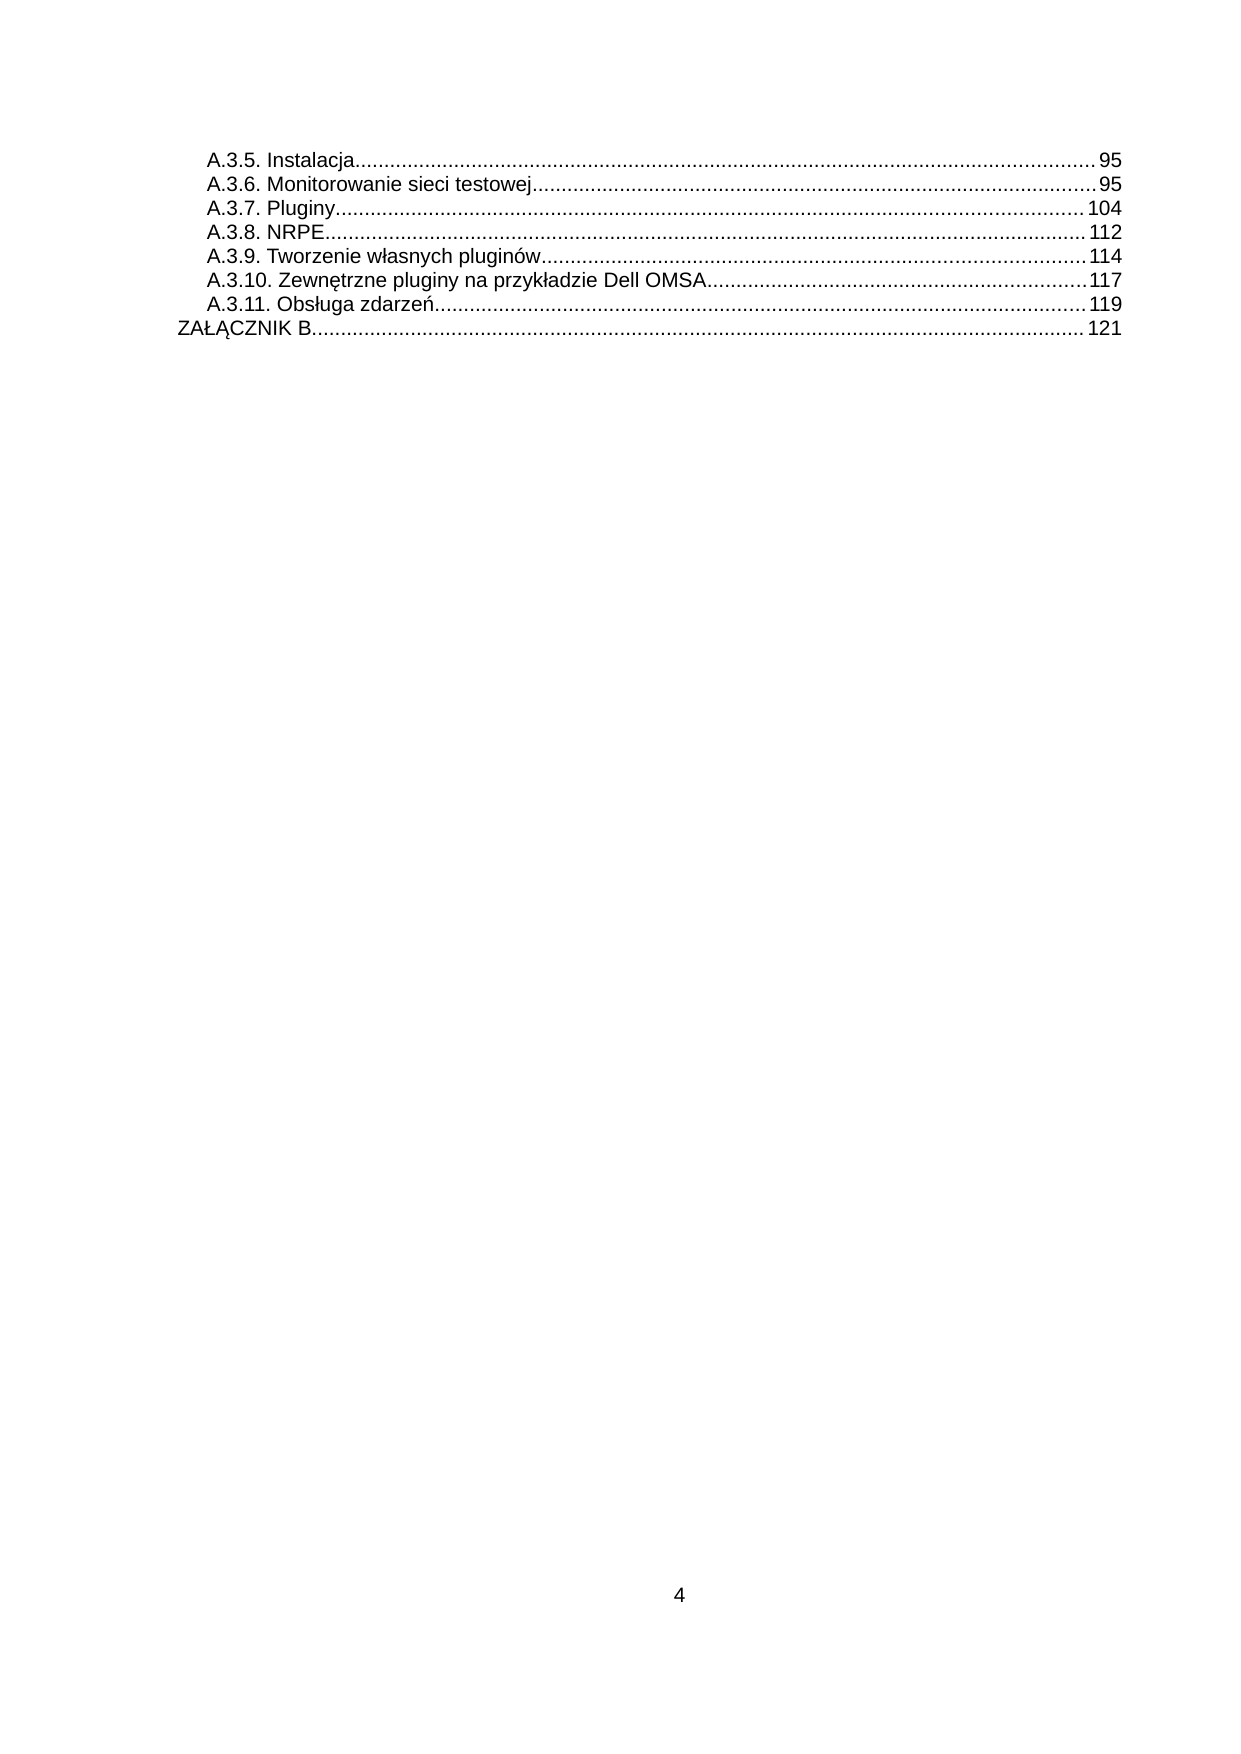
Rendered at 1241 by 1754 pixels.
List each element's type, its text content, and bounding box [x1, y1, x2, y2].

text A.3.6. Monitorowanie sieci testowej 95 [207, 172, 1122, 196]
text A.3.9. Tworzenie własnych pluginów 114 [207, 243, 1122, 267]
text ZAŁĄCZNIK B 121 [177, 315, 1122, 339]
text A.3.5. Instalacja 95 [207, 148, 1122, 172]
text A.3.7. Pluginy 104 [207, 196, 1122, 219]
text A.3.10. Zewnętrzne pluginy na przykładzie Dell OMSA 117 [207, 267, 1122, 291]
text A.3.11. Obsługa zdarzeń 119 [207, 291, 1122, 315]
text A.3.8. NRPE 112 [207, 219, 1122, 243]
